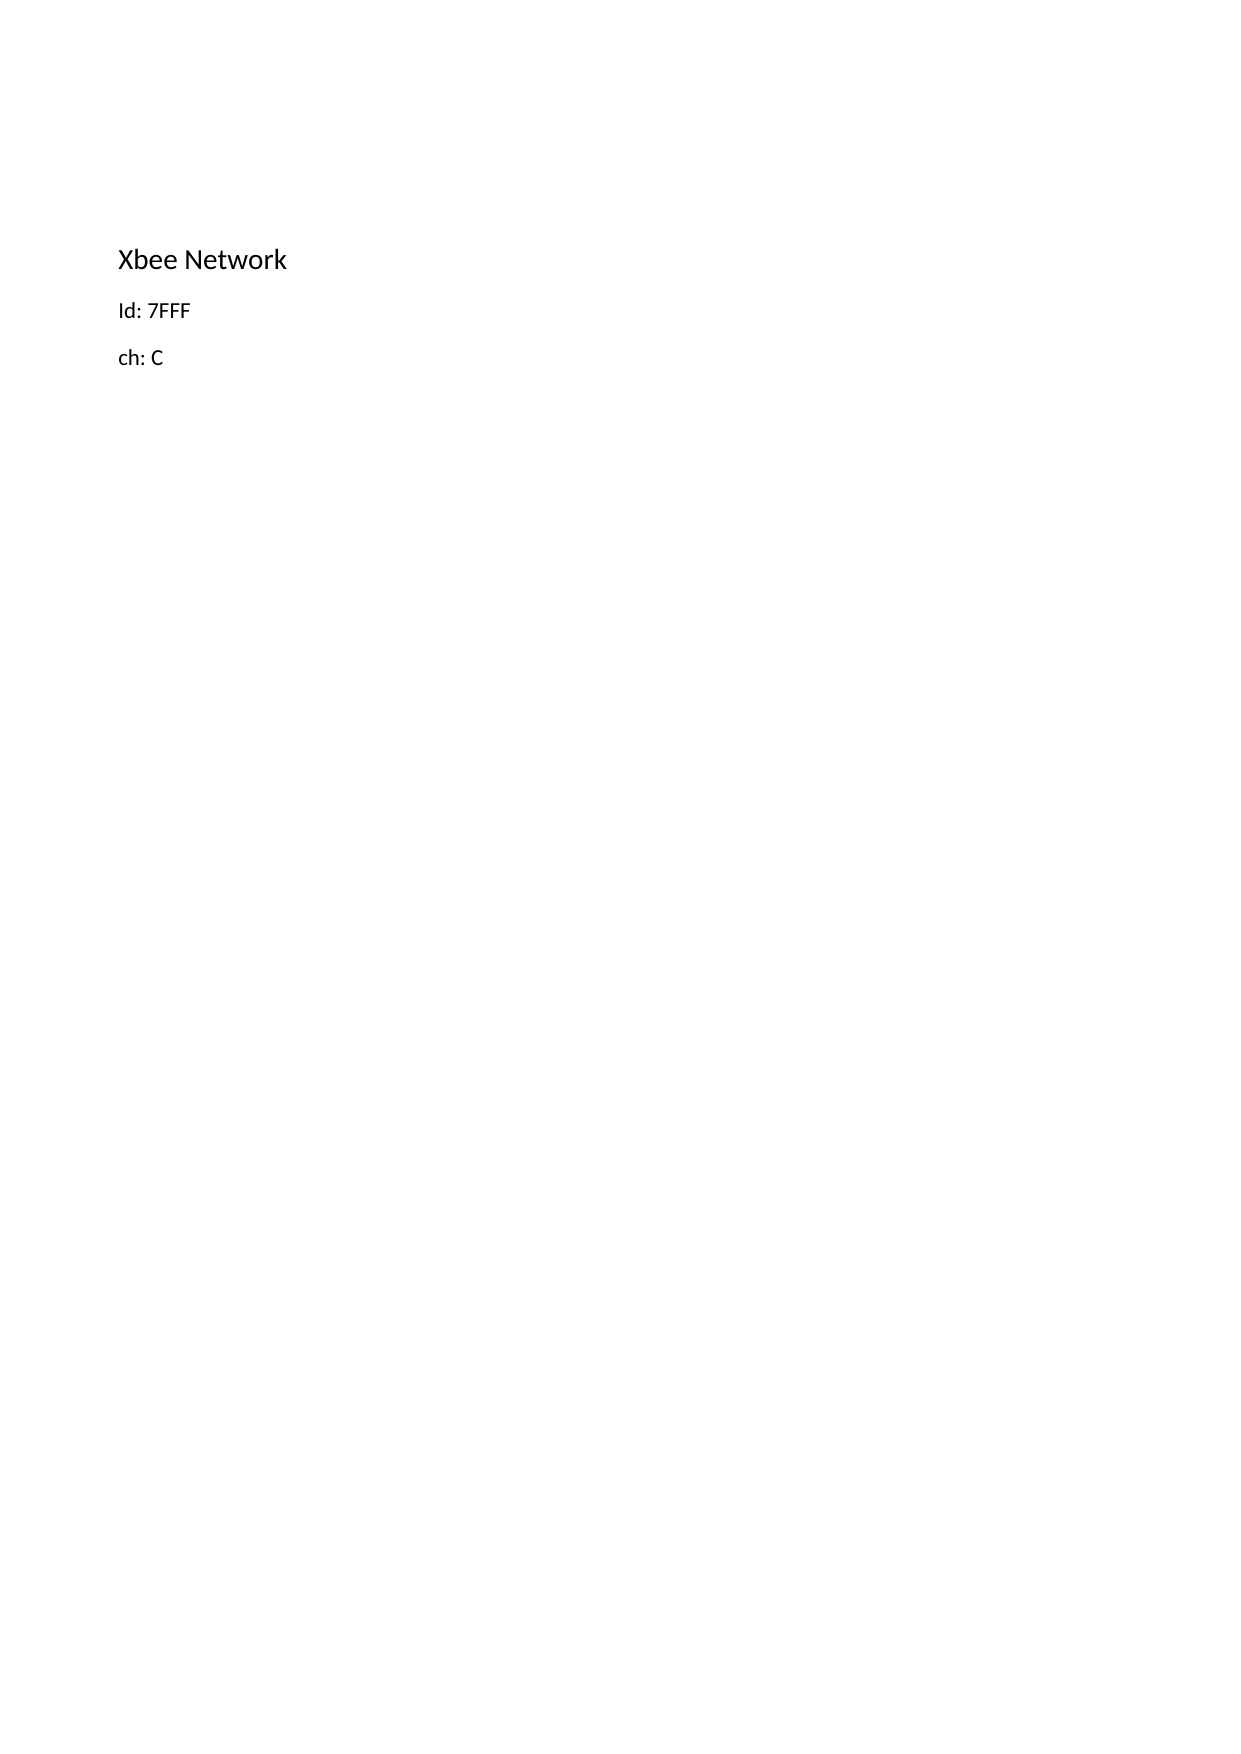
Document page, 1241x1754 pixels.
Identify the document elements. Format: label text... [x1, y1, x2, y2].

text Id: 7FFF [118, 296, 1122, 324]
text ch: C [118, 343, 1122, 371]
text Xbee Network [118, 241, 1122, 277]
